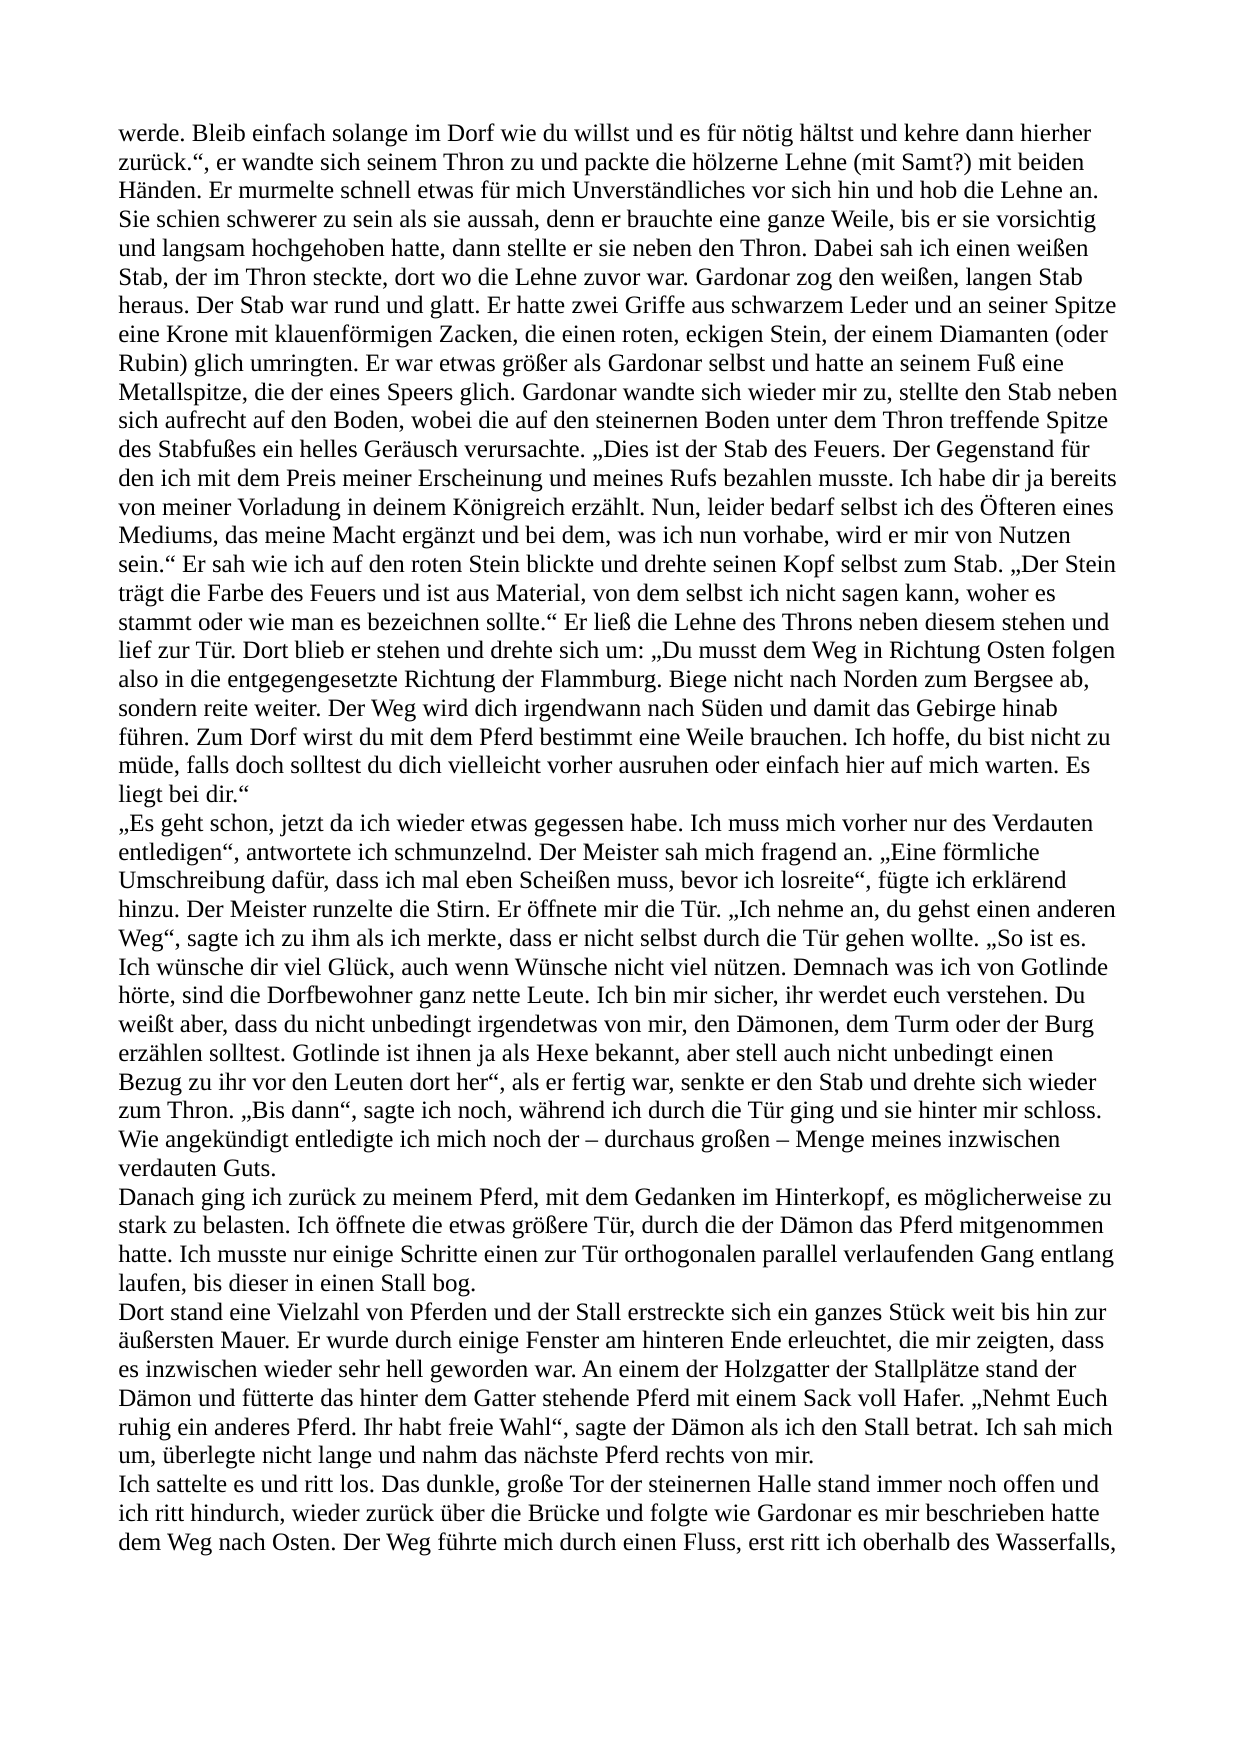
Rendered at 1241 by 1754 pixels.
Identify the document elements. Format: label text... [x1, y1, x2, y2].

text Ich sattelte es und ritt los. Das dunkle, große Tor der steinernen Halle stand immer noch offen und ich ritt hindurch, wieder zurück über die Brücke und folgte wie Gardonar es mir beschrieben hatte dem Weg nach Osten. Der Weg führte mich durch einen Fluss, erst ritt ich oberhalb des Wasserfalls, [118, 1469, 1122, 1556]
text „Es geht schon, jetzt da ich wieder etwas gegessen habe. Ich muss mich vorher nur des Verdauten entledigen“, antwortete ich schmunzelnd. Der Meister sah mich fragend an. „Eine förmliche Umschreibung dafür, dass ich mal eben Scheißen muss, bevor ich losreite“, fügte ich erklärend hinzu. Der Meister runzelte die Stirn. Er öffnete mir die Tür. „Ich nehme an, du gehst einen anderen Weg“, sagte ich zu ihm als ich merkte, dass er nicht selbst durch die Tür gehen wollte. „So ist es. Ich wünsche dir viel Glück, auch wenn Wünsche nicht viel nützen. Demnach was ich von Gotlinde hörte, sind die Dorfbewohner ganz nette Leute. Ich bin mir sicher, ihr werdet euch verstehen. Du weißt aber, dass du nicht unbedingt irgendetwas von mir, den Dämonen, dem Turm oder der Burg erzählen solltest. Gotlinde ist ihnen ja als Hexe bekannt, aber stell auch nicht unbedingt einen Bezug zu ihr vor den Leuten dort her“, als er fertig war, senkte er den Stab und drehte sich wieder zum Thron. „Bis dann“, sagte ich noch, während ich durch die Tür ging und sie hinter mir schloss. [118, 808, 1122, 1124]
text Dort stand eine Vielzahl von Pferden und der Stall erstreckte sich ein ganzes Stück weit bis hin zur äußersten Mauer. Er wurde durch einige Fenster am hinteren Ende erleuchtet, die mir zeigten, dass es inzwischen wieder sehr hell geworden war. An einem der Holzgatter der Stallplätze stand der Dämon und fütterte das hinter dem Gatter stehende Pferd mit einem Sack voll Hafer. „Nehmt Euch ruhig ein anderes Pferd. Ihr habt freie Wahl“, sagte der Dämon als ich den Stall betrat. Ich sah mich um, überlegte nicht lange und nahm das nächste Pferd rechts von mir. [118, 1297, 1122, 1469]
text Danach ging ich zurück zu meinem Pferd, mit dem Gedanken im Hinterkopf, es möglicherweise zu stark zu belasten. Ich öffnete die etwas größere Tür, durch die der Dämon das Pferd mitgenommen hatte. Ich musste nur einige Schritte einen zur Tür orthogonalen parallel verlaufenden Gang entlang laufen, bis dieser in einen Stall bog. [118, 1182, 1122, 1297]
text werde. Bleib einfach solange im Dorf wie du willst und es für nötig hältst und kehre dann hierher zurück.“, er wandte sich seinem Thron zu und packte die hölzerne Lehne (mit Samt?) mit beiden Händen. Er murmelte schnell etwas für mich Unverständliches vor sich hin und hob die Lehne an. Sie schien schwerer zu sein als sie aussah, denn er brauchte eine ganze Weile, bis er sie vorsichtig und langsam hochgehoben hatte, dann stellte er sie neben den Thron. Dabei sah ich einen weißen Stab, der im Thron steckte, dort wo die Lehne zuvor war. Gardonar zog den weißen, langen Stab heraus. Der Stab war rund und glatt. Er hatte zwei Griffe aus schwarzem Leder und an seiner Spitze eine Krone mit klauenförmigen Zacken, die einen roten, eckigen Stein, der einem Diamanten (oder Rubin) glich umringten. Er war etwas größer als Gardonar selbst und hatte an seinem Fuß eine Metallspitze, die der eines Speers glich. Gardonar wandte sich wieder mir zu, stellte den Stab neben sich aufrecht auf den Boden, wobei die auf den steinernen Boden unter dem Thron treffende Spitze des Stabfußes ein helles Geräusch verursachte. „Dies ist der Stab des Feuers. Der Gegenstand für den ich mit dem Preis meiner Erscheinung und meines Rufs bezahlen musste. Ich habe dir ja bereits von meiner Vorladung in deinem Königreich erzählt. Nun, leider bedarf selbst ich des Öfteren eines Mediums, das meine Macht ergänzt und bei dem, was ich nun vorhabe, wird er mir von Nutzen sein.“ Er sah wie ich auf den roten Stein blickte und drehte seinen Kopf selbst zum Stab. „Der Stein trägt die Farbe des Feuers und ist aus Material, von dem selbst ich nicht sagen kann, woher es stammt oder wie man es bezeichnen sollte.“ Er ließ die Lehne des Throns neben diesem stehen und lief zur Tür. Dort blieb er stehen und drehte sich um: „Du musst dem Weg in Richtung Osten folgen also in die entgegengesetzte Richtung der Flammburg. Biege nicht nach Norden zum Bergsee ab, sondern reite weiter. Der Weg wird dich irgendwann nach Süden und damit das Gebirge hinab führen. Zum Dorf wirst du mit dem Pferd bestimmt eine Weile brauchen. Ich hoffe, du bist nicht zu müde, falls doch solltest du dich vielleicht vorher ausruhen oder einfach hier auf mich warten. Es liegt bei dir.“ [118, 118, 1122, 808]
text Wie angekündigt entledigte ich mich noch der – durchaus großen – Menge meines inzwischen verdauten Guts. [118, 1124, 1122, 1182]
